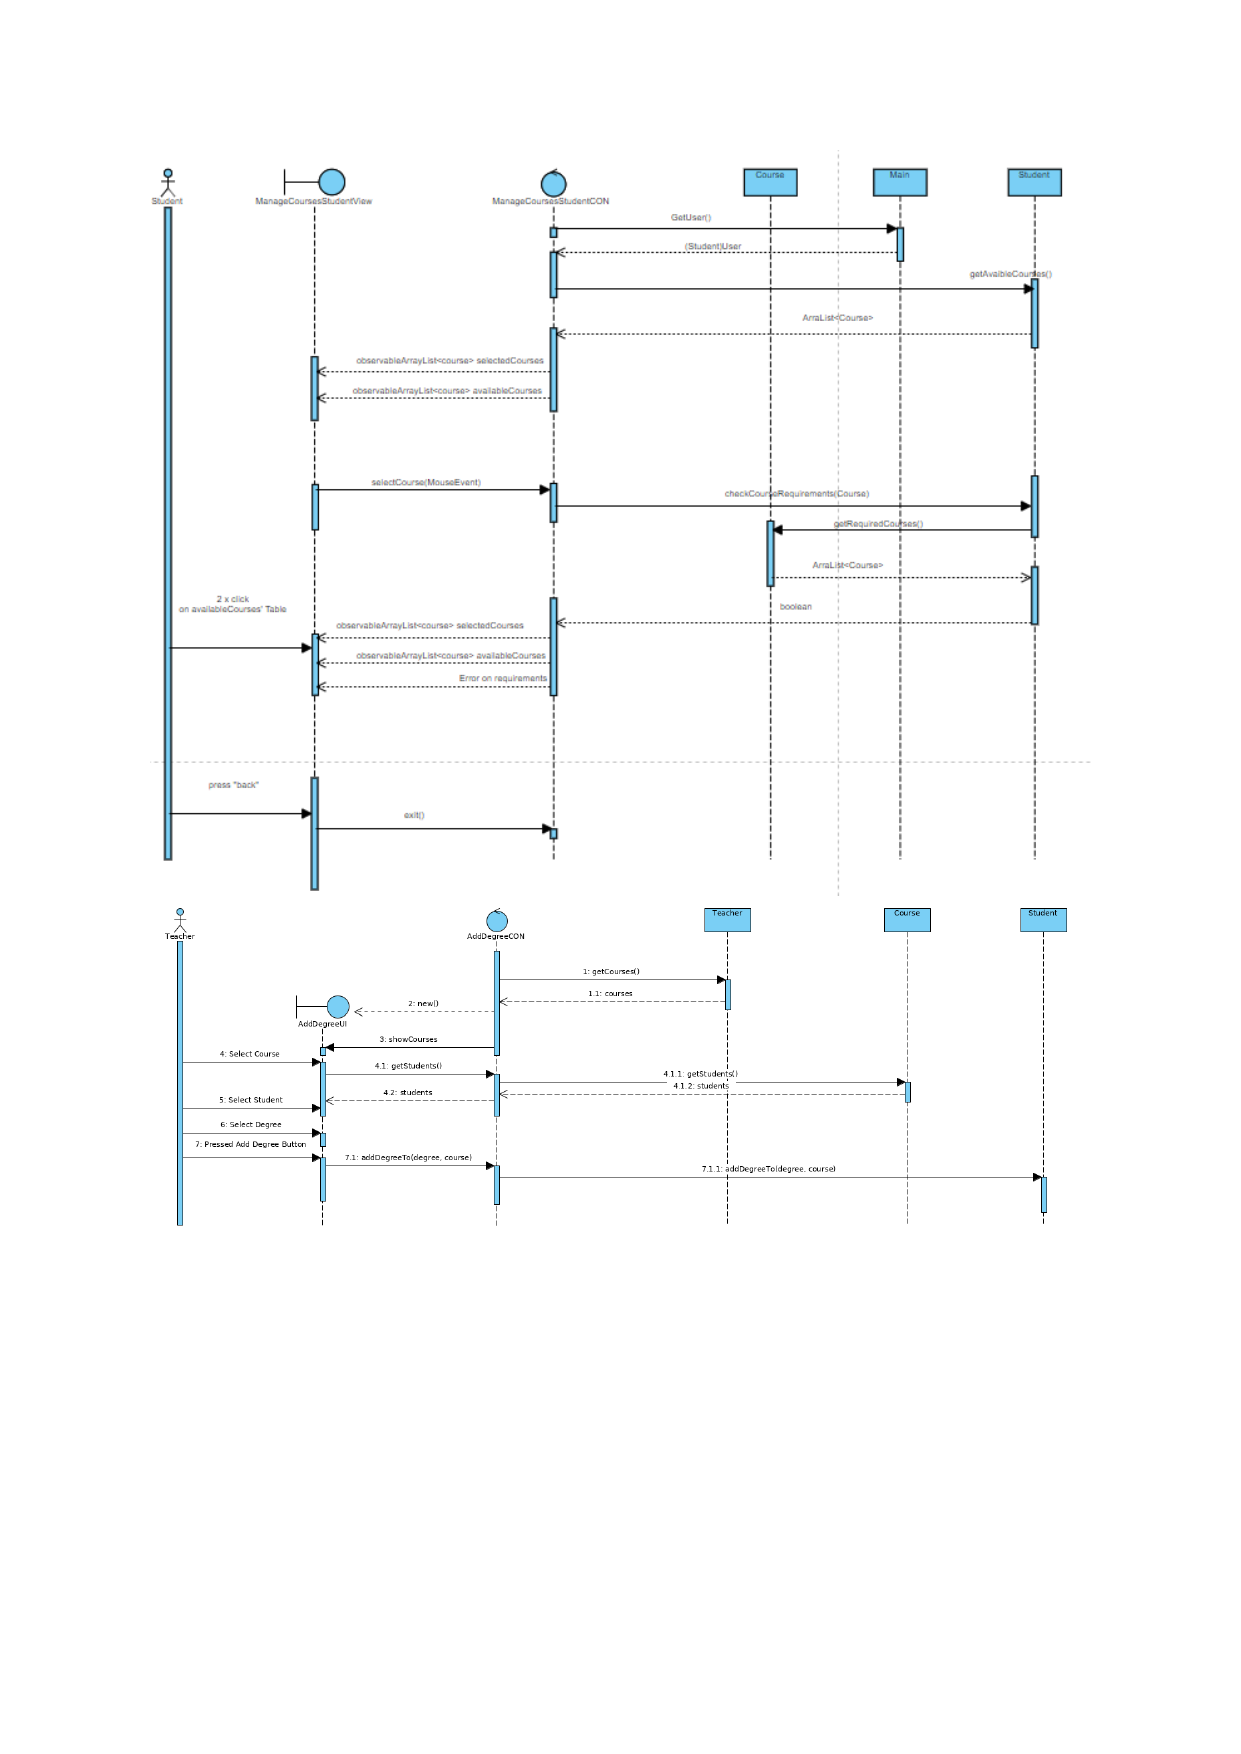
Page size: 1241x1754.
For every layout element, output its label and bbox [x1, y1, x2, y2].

picture [150, 150, 1091, 896]
picture [150, 899, 1091, 1248]
